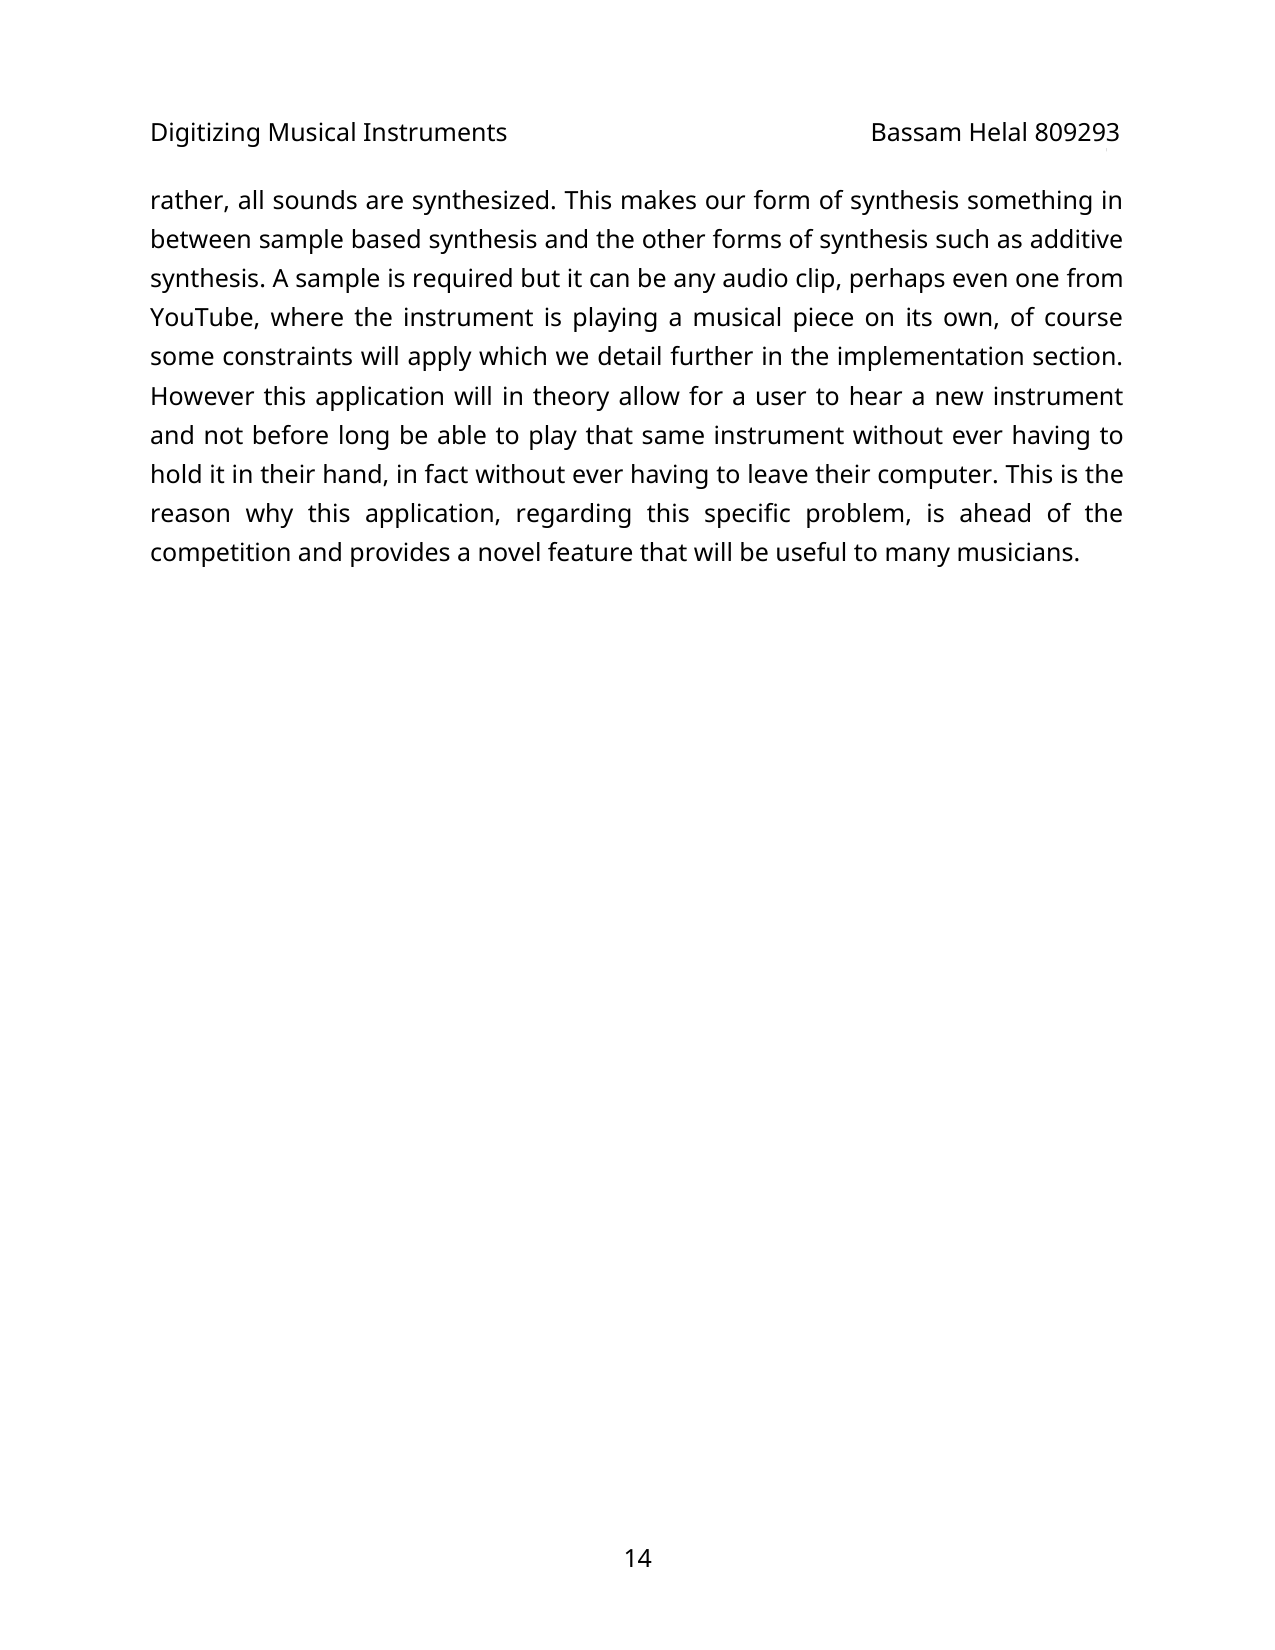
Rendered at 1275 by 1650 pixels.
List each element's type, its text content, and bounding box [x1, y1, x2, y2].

text rather, all sounds are synthesized. This makes our form of synthesis something in between sample based synthesis and the other forms of synthesis such as additive synthesis. A sample is required but it can be any audio clip, perhaps even one from YouTube, where the instrument is playing a musical piece on its own, of course some constraints will apply which we detail further in the implementation section. However this application will in theory allow for a user to hear a new instrument and not before long be able to play that same instrument without ever having to hold it in their hand, in fact without ever having to leave their computer. This is the reason why this application, regarding this specific problem, is ahead of the competition and provides a novel feature that will be useful to many musicians. [150, 182, 1125, 569]
